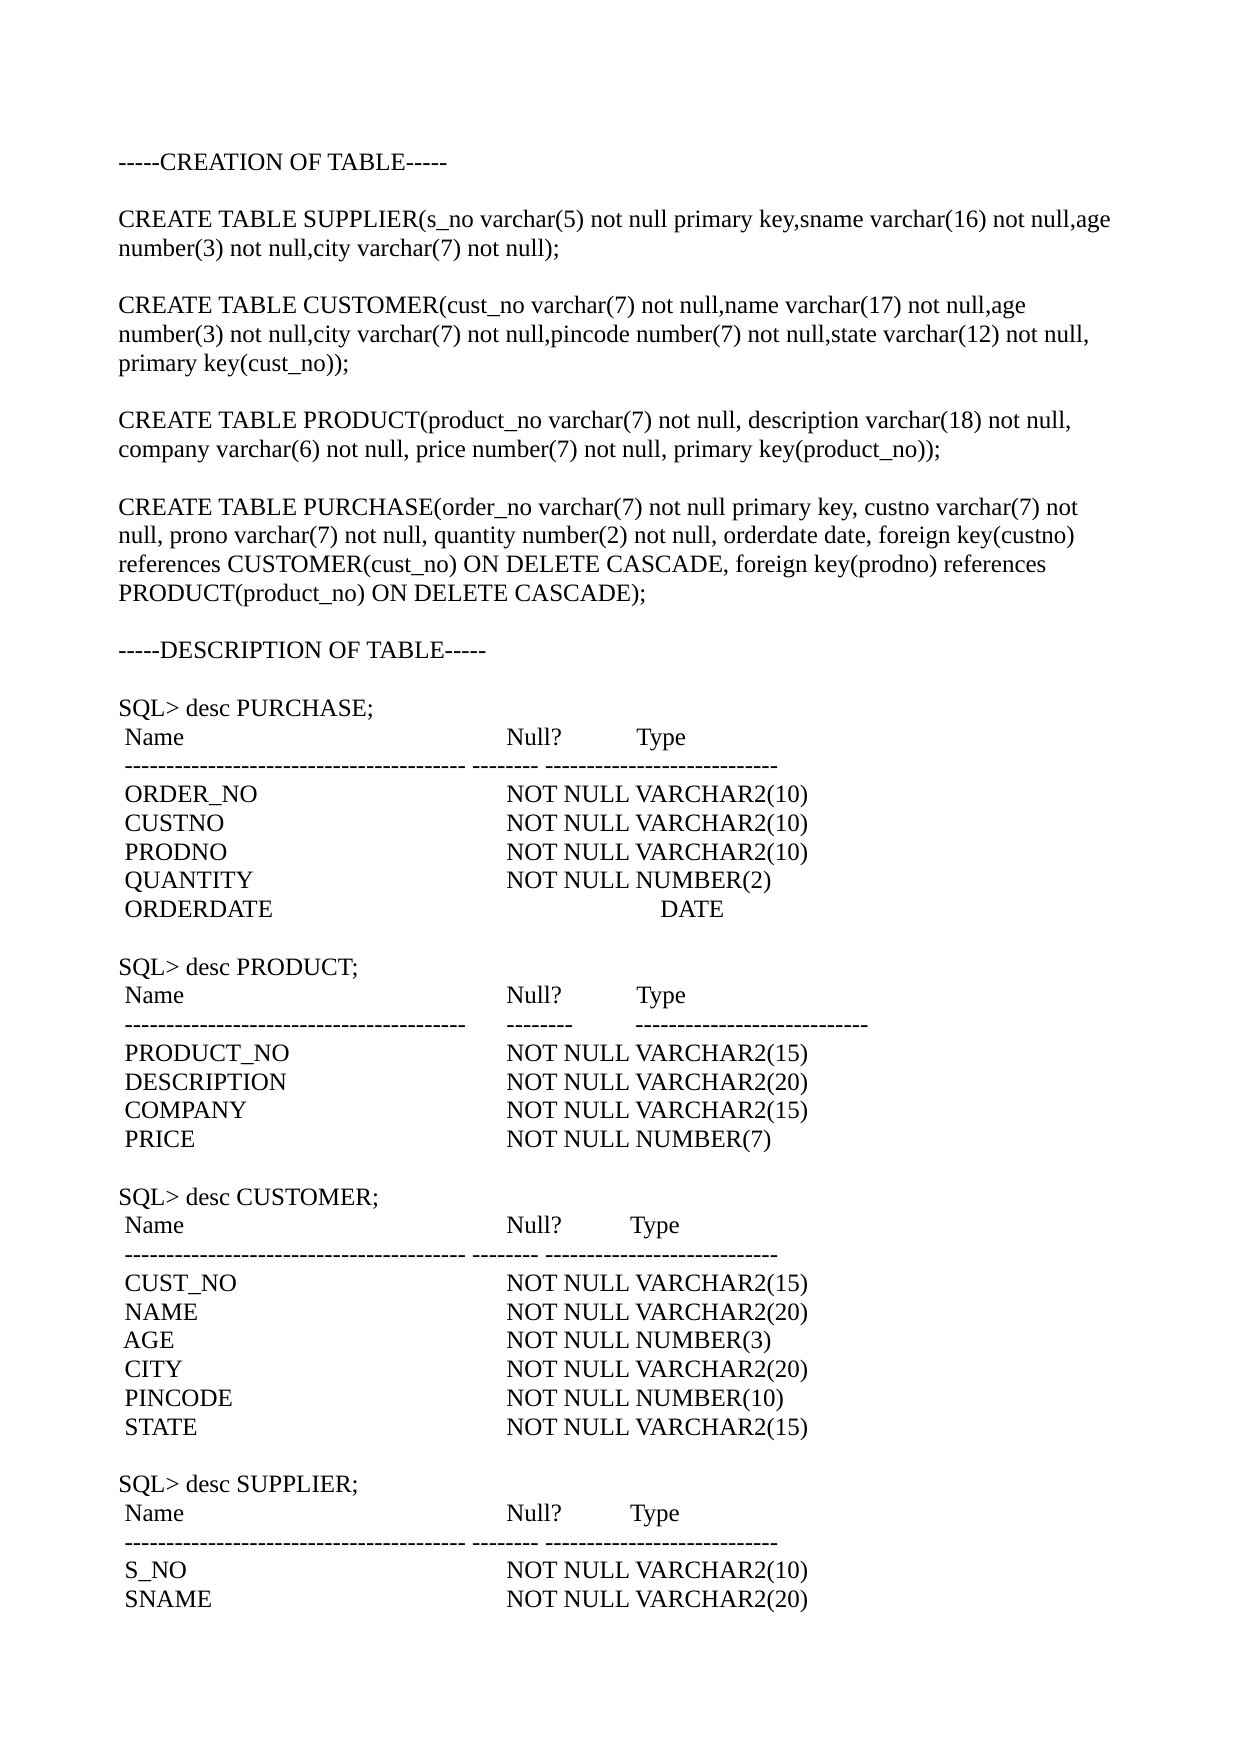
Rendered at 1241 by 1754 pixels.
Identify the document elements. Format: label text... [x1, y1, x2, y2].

text PRODUCT_NO NOT NULL VARCHAR2(15) [118, 1038, 1122, 1067]
text S_NO NOT NULL VARCHAR2(10) [118, 1556, 1122, 1584]
text SQL> desc SUPPLIER; [118, 1469, 1122, 1498]
text CREATE TABLE PRODUCT(product_no varchar(7) not null, description varchar(18) not null, company varchar(6) not null, price number(7) not null, primary key(product_no)); [118, 406, 1122, 463]
text SQL> desc PURCHASE; [118, 693, 1122, 722]
text QUANTITY NOT NULL NUMBER(2) [118, 866, 1122, 894]
text SQL> desc PRODUCT; [118, 952, 1122, 981]
text CREATE TABLE PURCHASE(order_no varchar(7) not null primary key, custno varchar(7) not null, prono varchar(7) not null, quantity number(2) not null, orderdate date, foreign key(custno) references CUSTOMER(cust_no) ON DELETE CASCADE, foreign key(prodno) references PRODUCT(product_no) ON DELETE CASCADE); [118, 492, 1122, 607]
text ----------------------------------------- -------- ---------------------------- [118, 1527, 1122, 1556]
text PRICE NOT NULL NUMBER(7) [118, 1124, 1122, 1153]
text CREATE TABLE SUPPLIER(s_no varchar(5) not null primary key,sname varchar(16) not null,age number(3) not null,city varchar(7) not null); [118, 204, 1122, 262]
text PRODNO NOT NULL VARCHAR2(10) [118, 837, 1122, 866]
text Name Null? Type [118, 1498, 1122, 1527]
text ----------------------------------------- -------- ---------------------------- [118, 751, 1122, 779]
text CITY NOT NULL VARCHAR2(20) [118, 1354, 1122, 1383]
text Name Null? Type [118, 981, 1122, 1009]
text PINCODE NOT NULL NUMBER(10) [118, 1383, 1122, 1412]
text SNAME NOT NULL VARCHAR2(20) [118, 1584, 1122, 1613]
text -----DESCRIPTION OF TABLE----- [118, 636, 1122, 664]
text ----------------------------------------- -------- ---------------------------- [118, 1239, 1122, 1268]
text CUSTNO NOT NULL VARCHAR2(10) [118, 808, 1122, 837]
text COMPANY NOT NULL VARCHAR2(15) [118, 1096, 1122, 1124]
text DESCRIPTION NOT NULL VARCHAR2(20) [118, 1067, 1122, 1096]
text ORDER_NO NOT NULL VARCHAR2(10) [118, 779, 1122, 808]
text -----CREATION OF TABLE----- [118, 147, 1122, 176]
text NAME NOT NULL VARCHAR2(20) [118, 1297, 1122, 1326]
text Name Null? Type [118, 1211, 1122, 1239]
text CUST_NO NOT NULL VARCHAR2(15) [118, 1268, 1122, 1297]
text SQL> desc CUSTOMER; [118, 1182, 1122, 1211]
text CREATE TABLE CUSTOMER(cust_no varchar(7) not null,name varchar(17) not null,age number(3) not null,city varchar(7) not null,pincode number(7) not null,state varchar(12) not null, primary key(cust_no)); [118, 291, 1122, 377]
text AGE NOT NULL NUMBER(3) [118, 1326, 1122, 1354]
text Name Null? Type [118, 722, 1122, 751]
text ORDERDATE DATE [118, 894, 1122, 923]
text ----------------------------------------- -------- ---------------------------- [118, 1009, 1122, 1038]
text STATE NOT NULL VARCHAR2(15) [118, 1412, 1122, 1441]
